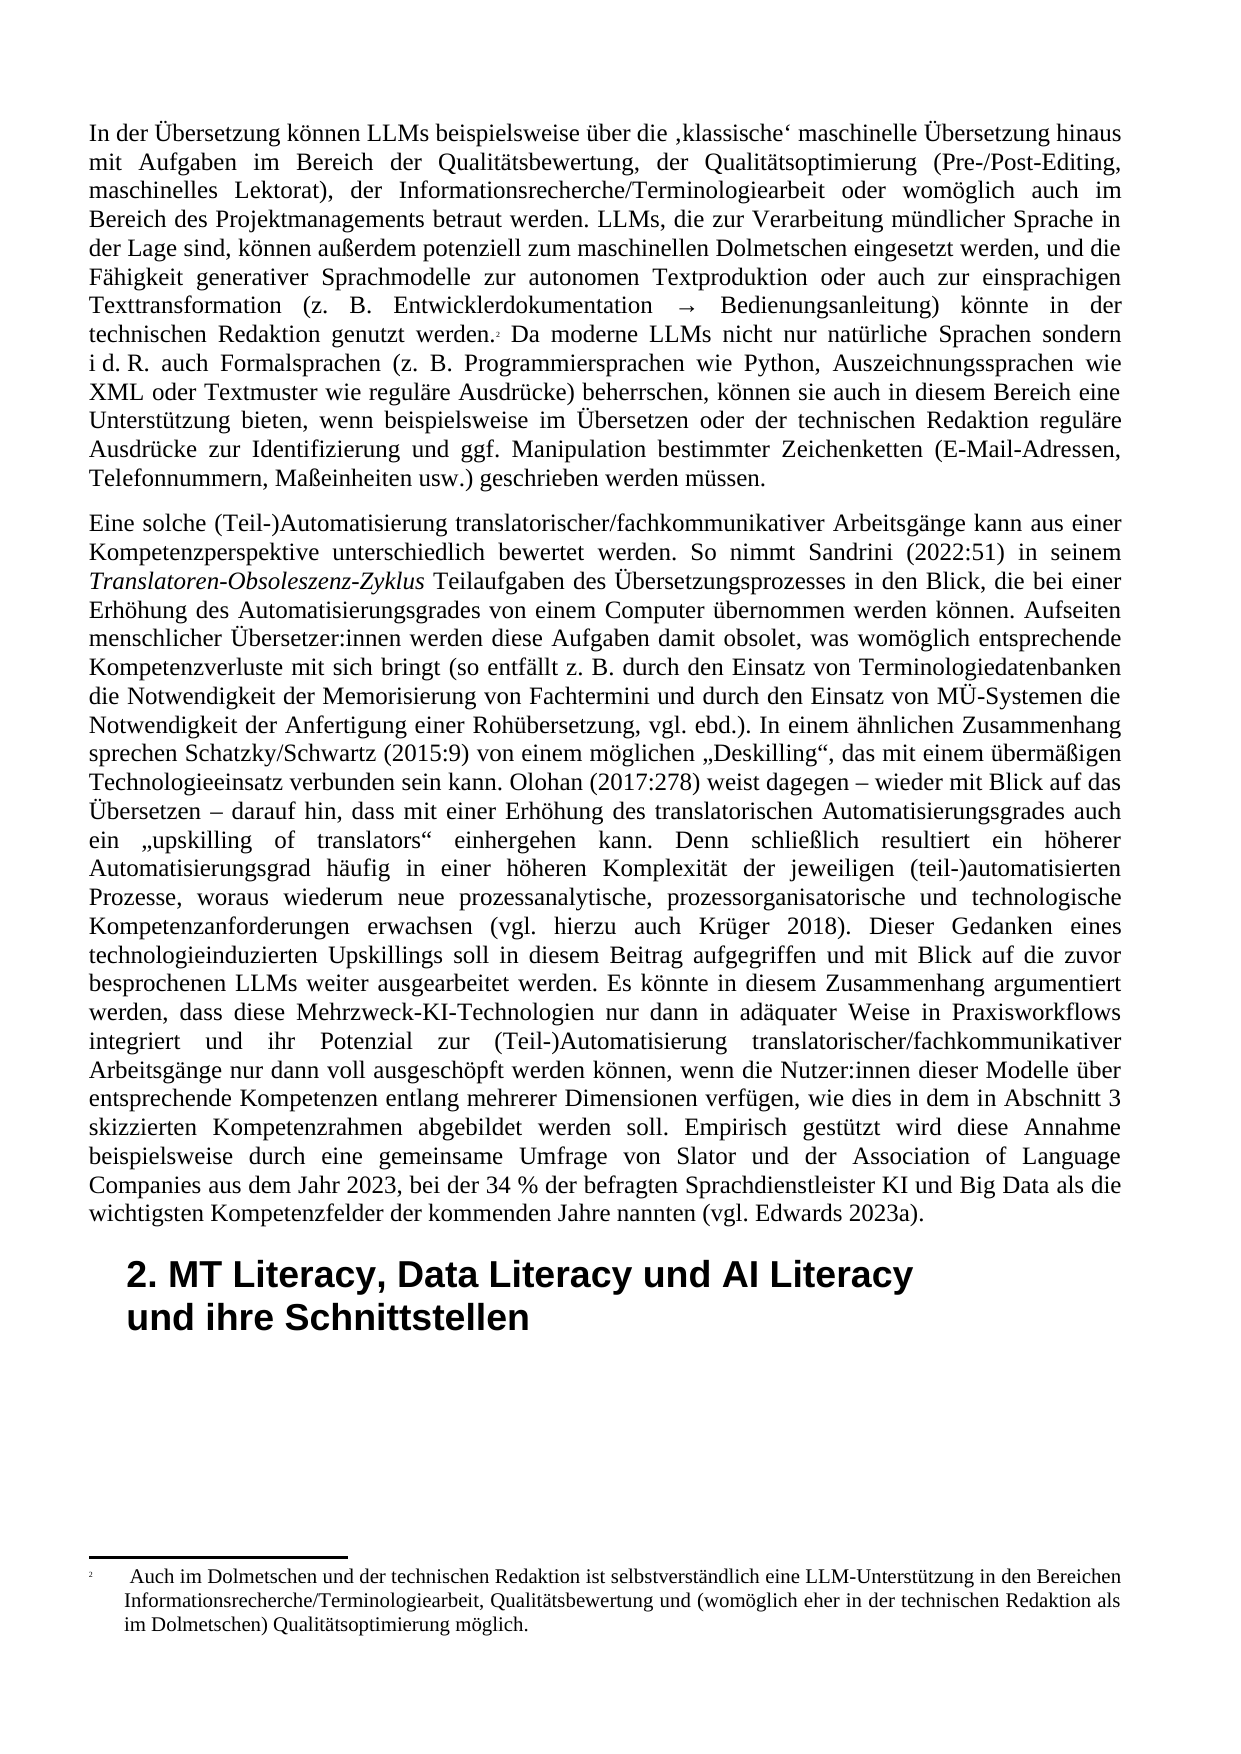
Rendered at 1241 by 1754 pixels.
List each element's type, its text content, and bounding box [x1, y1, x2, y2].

text Eine solche (Teil-)Automatisierung translatorischer/fachkommunikativer Arbeitsgänge kann aus einer Kompetenzperspektive unterschiedlich bewertet werden. So nimmt Sandrini (2022:51) in seinem Translatoren-Obsoleszenz-Zyklus Teilaufgaben des Übersetzungsprozesses in den Blick, die bei einer Erhöhung des Automatisierungsgrades von einem Computer übernommen werden können. Aufseiten menschlicher Übersetzer:innen werden diese Aufgaben damit obsolet, was womöglich entsprechende Kompetenzverluste mit sich bringt (so entfällt z. B. durch den Einsatz von Terminologiedatenbanken die Notwendigkeit der Memorisierung von Fachtermini und durch den Einsatz von MÜ-Systemen die Notwendigkeit der Anfertigung einer Rohübersetzung, vgl. ebd.). In einem ähnlichen Zusammenhang sprechen Schatzky/Schwartz (2015:9) von einem möglichen „Deskilling“, das mit einem übermäßigen Technologieeinsatz verbunden sein kann. Olohan (2017:278) weist dagegen – wieder mit Blick auf das Übersetzen – darauf hin, dass mit einer Erhöhung des translatorischen Automatisierungsgrades auch ein „upskilling of translators“ einhergehen kann. Denn schließlich resultiert ein höherer Automatisierungsgrad häufig in einer höheren Komplexität der jeweiligen (teil-)automatisierten Prozesse, woraus wiederum neue prozessanalytische, prozessorganisatorische und technologische Kompetenzanforderungen erwachsen (vgl. hierzu auch Krüger 2018). Dieser Gedanken eines technologieinduzierten Upskillings soll in diesem Beitrag aufgegriffen und mit Blick auf die zuvor besprochenen LLMs weiter ausgearbeitet werden. Es könnte in diesem Zusammenhang argumentiert werden, dass diese Mehrzweck-KI-Technologien nur dann in adäquater Weise in Praxisworkflows integriert und ihr Potenzial zur (Teil-)Automatisierung translatorischer/fachkommunikativer Arbeitsgänge nur dann voll ausgeschöpft werden können, wenn die Nutzer:innen dieser Modelle über entsprechende Kompetenzen entlang mehrerer Dimensionen verfügen, wie dies in dem in Abschnitt 3 skizzierten Kompetenzrahmen abgebildet werden soll. Empirisch gestützt wird diese Annahme beispielsweise durch eine gemeinsame Umfrage von Slator und der Association of Language Companies aus dem Jahr 2023, bei der 34 % der befragten Sprachdienstleister KI und Big Data als die wichtigsten Kompetenzfelder der kommenden Jahre nannten (vgl. Edwards 2023a). [89, 508, 1122, 1227]
subtitle 2. MT Literacy, Data Literacy und AI Literacy und ihre Schnittstellen [126, 1252, 1122, 1338]
text In der Übersetzung können LLMs beispielsweise über die ‚klassische‘ maschinelle Übersetzung hinaus mit Aufgaben im Bereich der Qualitätsbewertung, der Qualitätsoptimierung (Pre-/Post-Editing, maschinelles Lektorat), der Informationsrecherche/Terminologiearbeit oder womöglich auch im Bereich des Projektmanagements betraut werden. LLMs, die zur Verarbeitung mündlicher Sprache in der Lage sind, können außerdem potenziell zum maschinellen Dolmetschen eingesetzt werden, und die Fähigkeit generativer Sprachmodelle zur autonomen Textproduktion oder auch zur einsprachigen Texttransformation (z. B. Entwicklerdokumentation → Bedienungsanleitung) könnte in der technischen Redaktion genutzt werden. Da moderne LLMs nicht nur natürliche Sprachen sondern i d. R. auch Formalsprachen (z. B. Programmiersprachen wie Python, Auszeichnungssprachen wie XML oder Textmuster wie reguläre Ausdrücke) beherrschen, können sie auch in diesem Bereich eine Unterstützung bieten, wenn beispielsweise im Übersetzen oder der technischen Redaktion reguläre Ausdrücke zur Identifizierung und ggf. Manipulation bestimmter Zeichenketten (E-Mail-Adressen, Telefonnummern, Maßeinheiten usw.) geschrieben werden müssen. [89, 118, 1122, 492]
text Auch im Dolmetschen und der technischen Redaktion ist selbstverständlich eine LLM-Unterstützung in den Bereichen Informationsrecherche/Terminologiearbeit, Qualitätsbewertung und (womöglich eher in der technischen Redaktion als im Dolmetschen) Qualitätsoptimierung möglich. [89, 1563, 1122, 1636]
